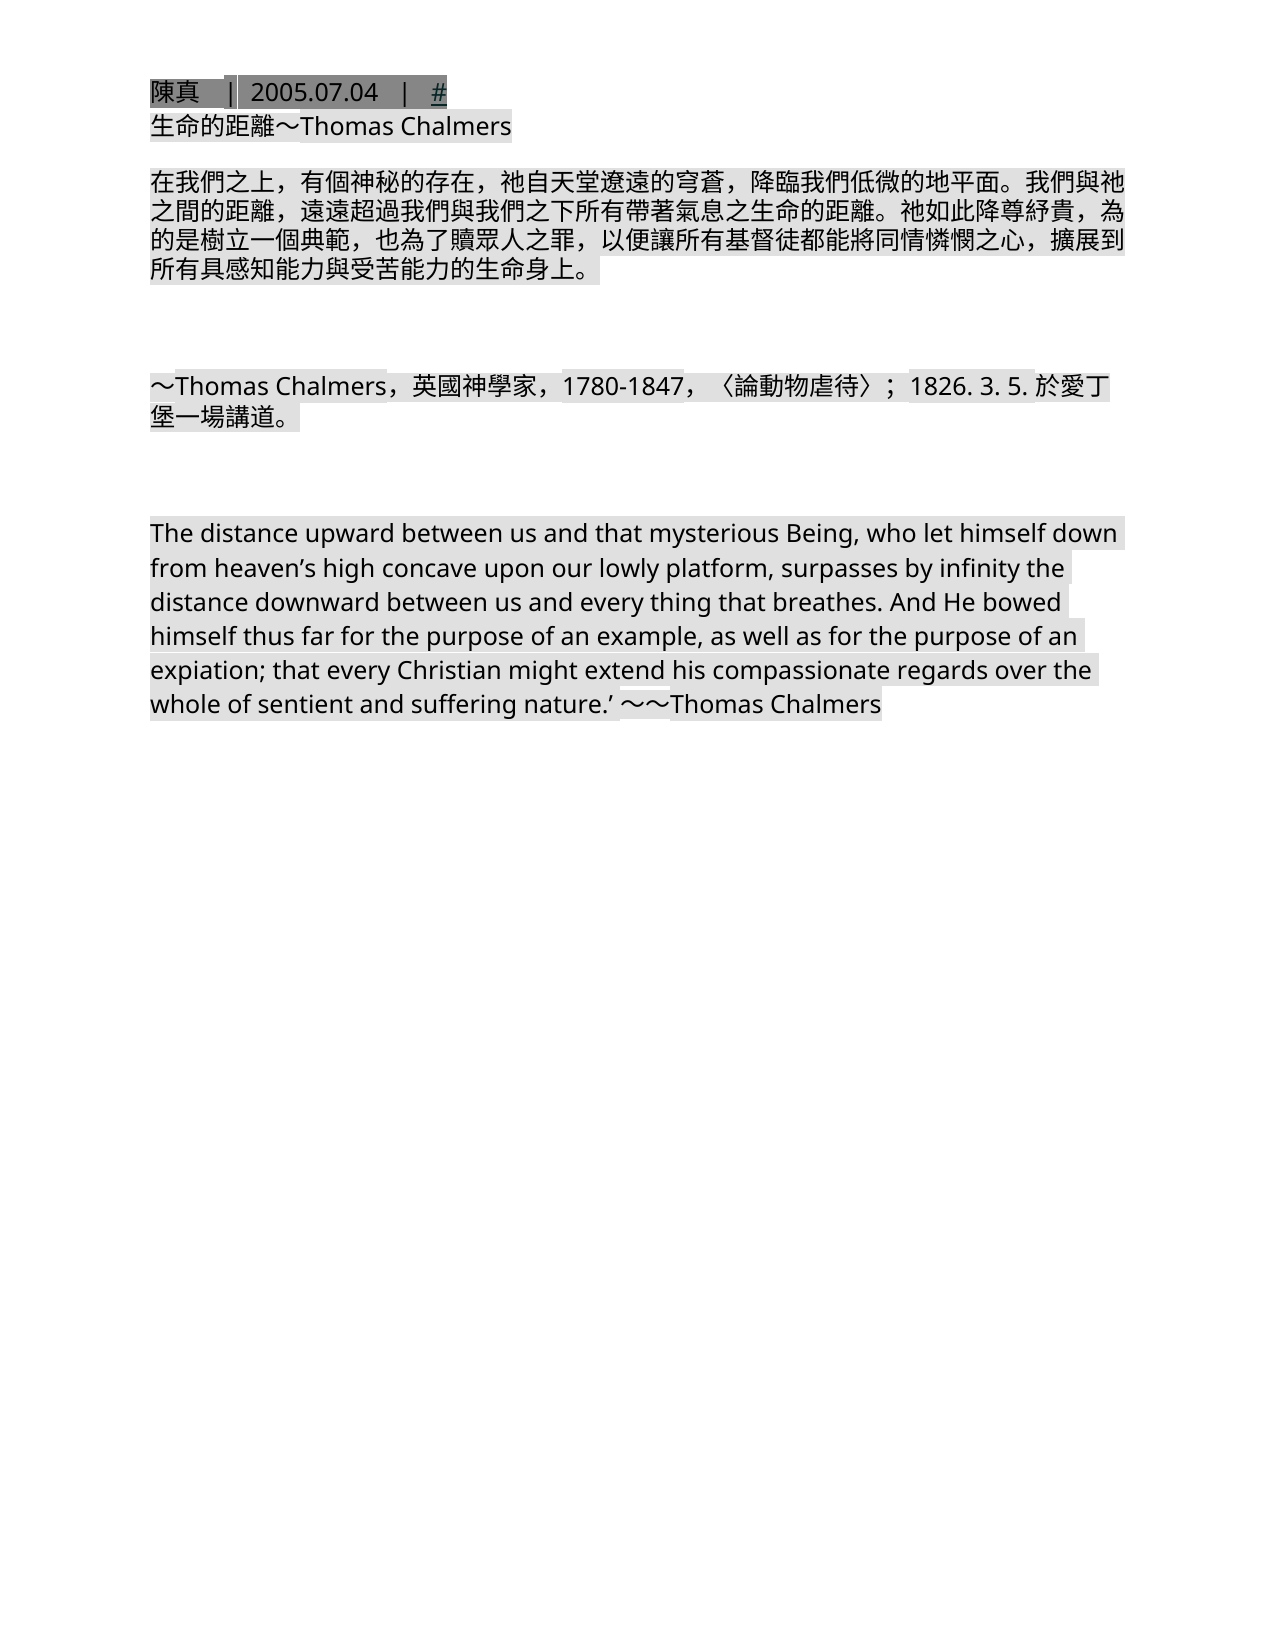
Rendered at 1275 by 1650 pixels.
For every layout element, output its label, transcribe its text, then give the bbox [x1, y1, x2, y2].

text The distance upward between us and that mysterious Being, who let himself down from heaven’s high concave upon our lowly platform, surpasses by infinity the distance downward between us and every thing that breathes. And He bowed himself thus far for the purpose of an example, as well as for the purpose of an expiation; that every Christian might extend his compassionate regards over the whole of sentient and suffering nature.’ ～～Thomas Chalmers [150, 516, 1125, 721]
text ～Thomas Chalmers，英國神學家，1780-1847，〈論動物虐待〉；1826. 3. 5. 於愛丁堡一場講道。 [150, 369, 1125, 432]
text 生命的距離～Thomas Chalmers [150, 109, 1125, 143]
text 在我們之上，有個神秘的存在，祂自天堂遼遠的穹蒼，降臨我們低微的地平面。我們與祂之間的距離，遠遠超過我們與我們之下所有帶著氣息之生命的距離。祂如此降尊紓貴，為的是樹立一個典範，也為了贖眾人之罪，以便讓所有基督徒都能將同情憐憫之心，擴展到所有具感知能力與受苦能力的生命身上。 [150, 168, 1125, 285]
text 陳真 | 2005.07.04 | # [150, 75, 1125, 109]
